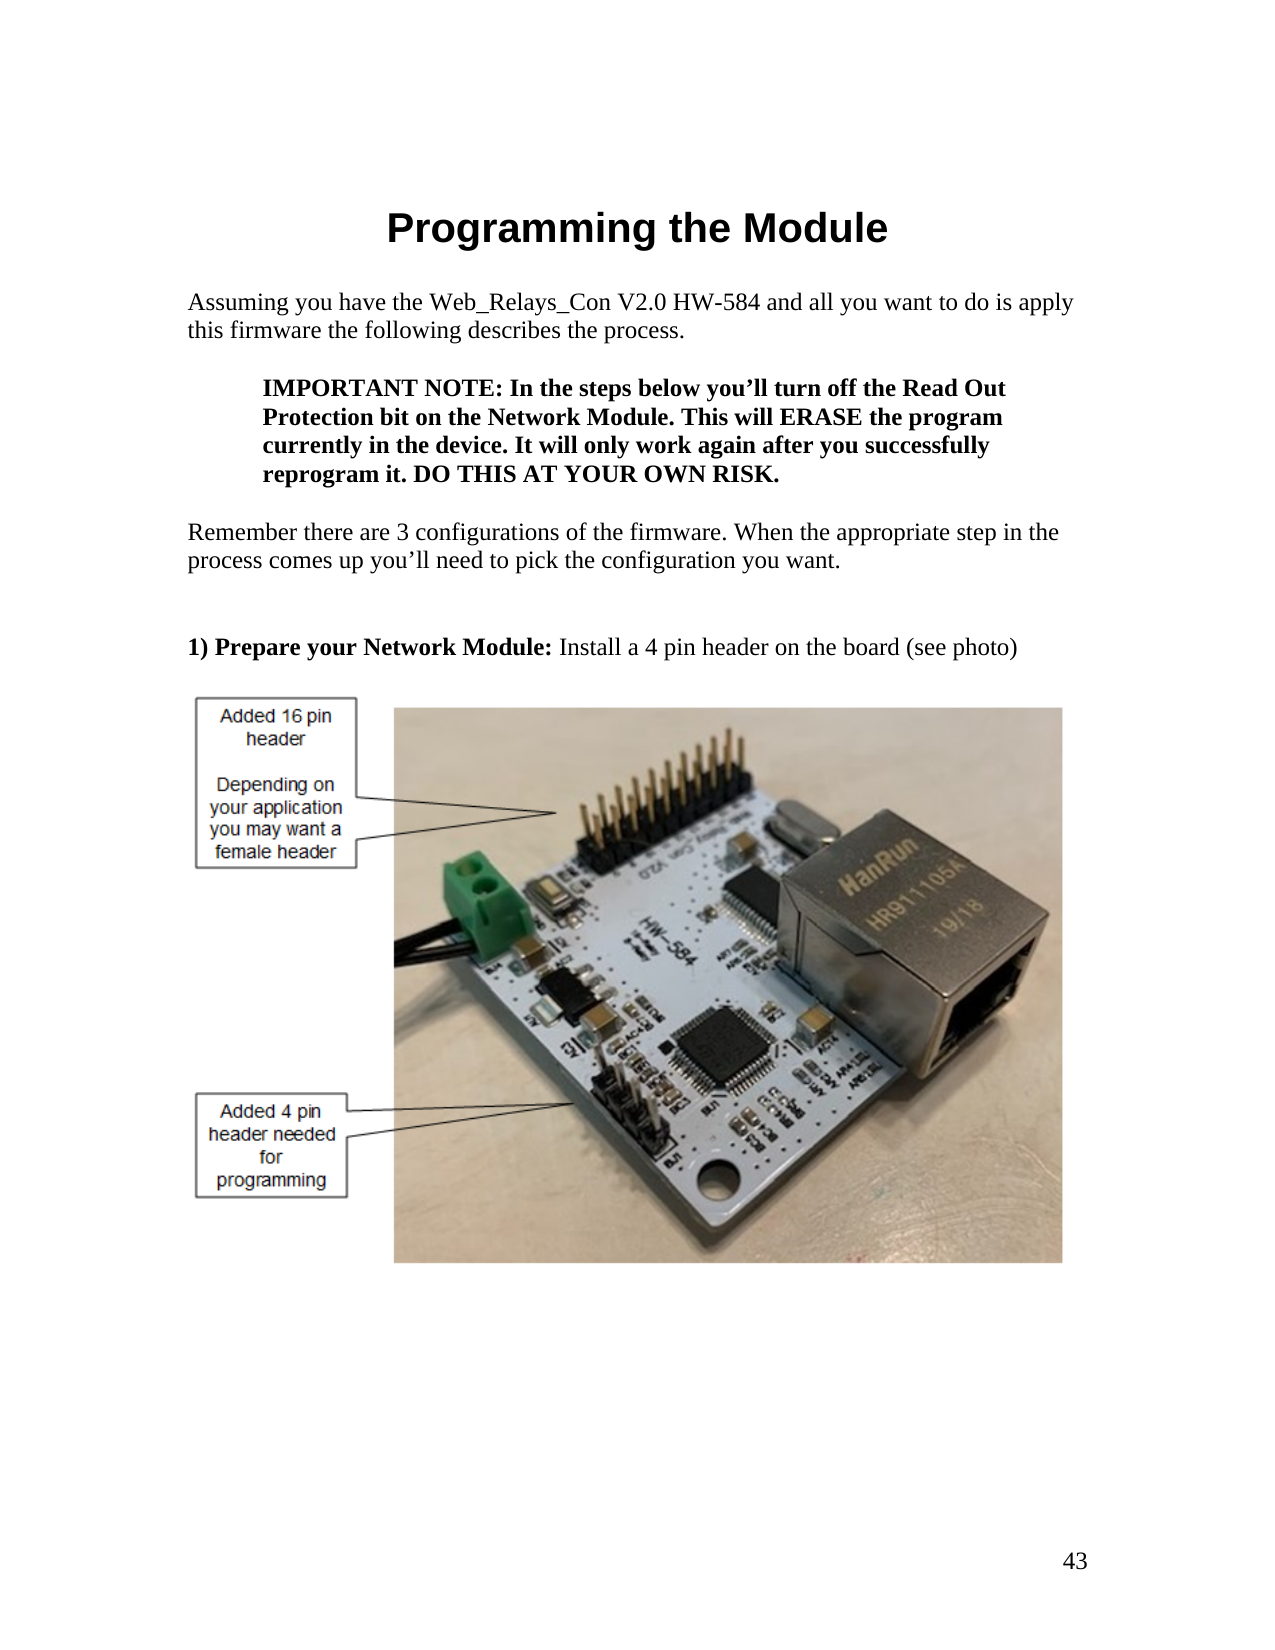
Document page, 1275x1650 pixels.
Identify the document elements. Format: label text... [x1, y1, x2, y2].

text Assuming you have the Web_Relays_Con V2.0 HW-584 and all you want to do is apply this firmware the following describes the process. [187, 287, 1087, 344]
subtitle Programming the Module [187, 204, 1087, 252]
text 1) Prepare your Network Module: Install a 4 pin header on the board (see photo) [187, 632, 1087, 660]
picture [187, 689, 1072, 1274]
text IMPORTANT NOTE: In the steps below you’ll turn off the Read Out Protection bit on the Network Module. This will ERASE the program currently in the device. It will only work again after you successfully reprogram it. DO THIS AT YOUR OWN RISK. [262, 373, 1087, 488]
text Remember there are 3 configurations of the firmware. When the appropriate step in the process comes up you’ll need to pick the configuration you want. [187, 517, 1087, 574]
